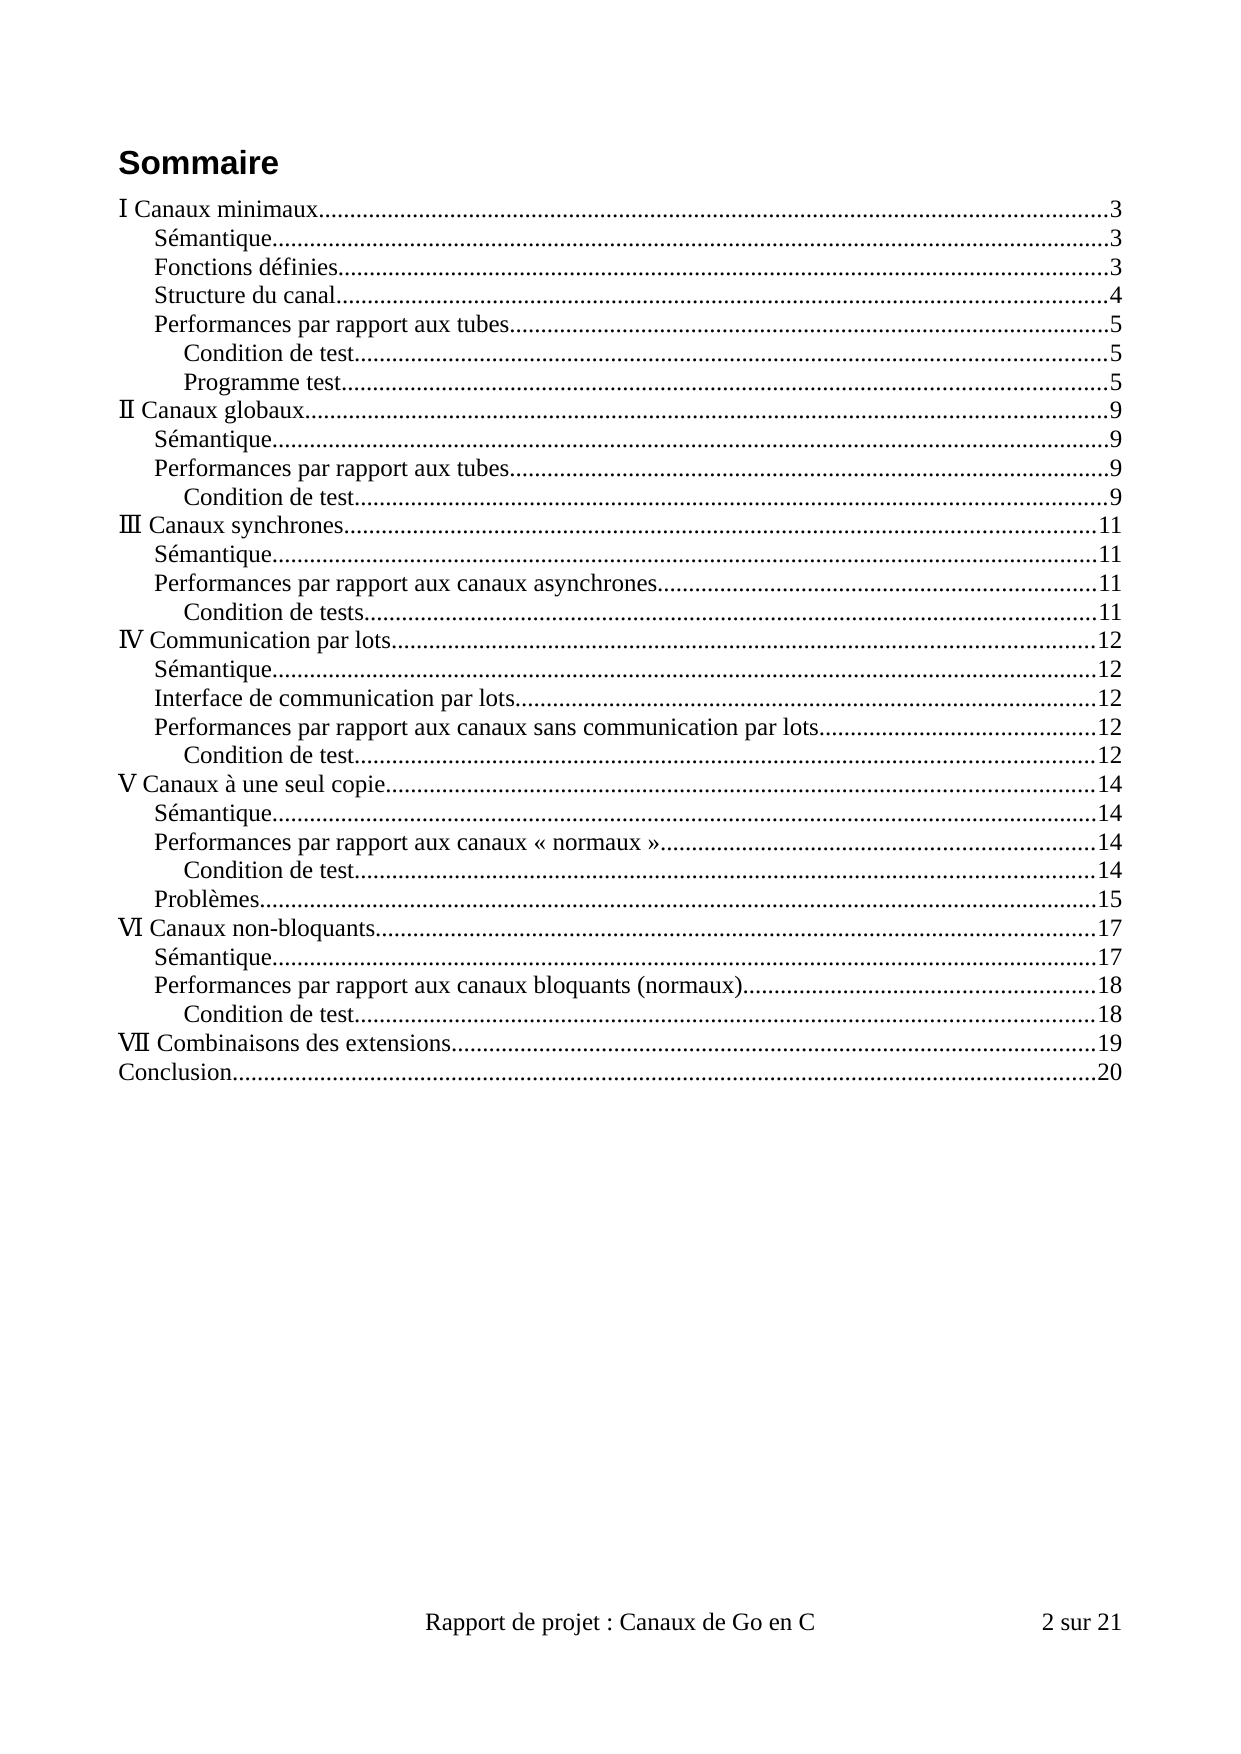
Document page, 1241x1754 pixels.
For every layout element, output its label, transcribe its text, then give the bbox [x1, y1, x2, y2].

text Performances par rapport aux tubes 9 [148, 453, 1122, 482]
text Performances par rapport aux tubes 5 [148, 309, 1122, 338]
text Ⅱ Canaux globaux 9 [118, 395, 1122, 424]
text Condition de test 5 [177, 338, 1122, 367]
text Problèmes 15 [148, 884, 1122, 913]
text Condition de test 12 [177, 740, 1122, 769]
text Sémantique 17 [148, 942, 1122, 970]
text Condition de test 9 [177, 482, 1122, 510]
text Ⅶ Combinaisons des extensions 19 [118, 1028, 1122, 1057]
text Fonctions définies 3 [148, 252, 1122, 280]
text Ⅲ Canaux synchrones 11 [118, 510, 1122, 539]
text Condition de test 14 [177, 855, 1122, 884]
text Ⅵ Canaux non-bloquants 17 [118, 913, 1122, 942]
subtitle Sommaire [118, 143, 1122, 182]
text Sémantique 11 [148, 539, 1122, 568]
text Condition de tests 11 [177, 597, 1122, 625]
text Conclusion 20 [118, 1057, 1122, 1085]
text Sémantique 12 [148, 654, 1122, 683]
text Performances par rapport aux canaux « normaux » 14 [148, 827, 1122, 855]
text Performances par rapport aux canaux asynchrones 11 [148, 568, 1122, 597]
text Interface de communication par lots 12 [148, 683, 1122, 712]
text Condition de test 18 [177, 999, 1122, 1028]
text Ⅳ Communication par lots 12 [118, 625, 1122, 654]
text Performances par rapport aux canaux sans communication par lots 12 [148, 712, 1122, 740]
text Sémantique 3 [148, 223, 1122, 252]
text Ⅰ Canaux minimaux 3 [118, 194, 1122, 223]
text Structure du canal 4 [148, 280, 1122, 309]
text Sémantique 9 [148, 424, 1122, 453]
text Sémantique 14 [148, 798, 1122, 827]
text Performances par rapport aux canaux bloquants (normaux) 18 [148, 970, 1122, 999]
text Programme test 5 [177, 367, 1122, 395]
text Ⅴ Canaux à une seul copie 14 [118, 769, 1122, 798]
